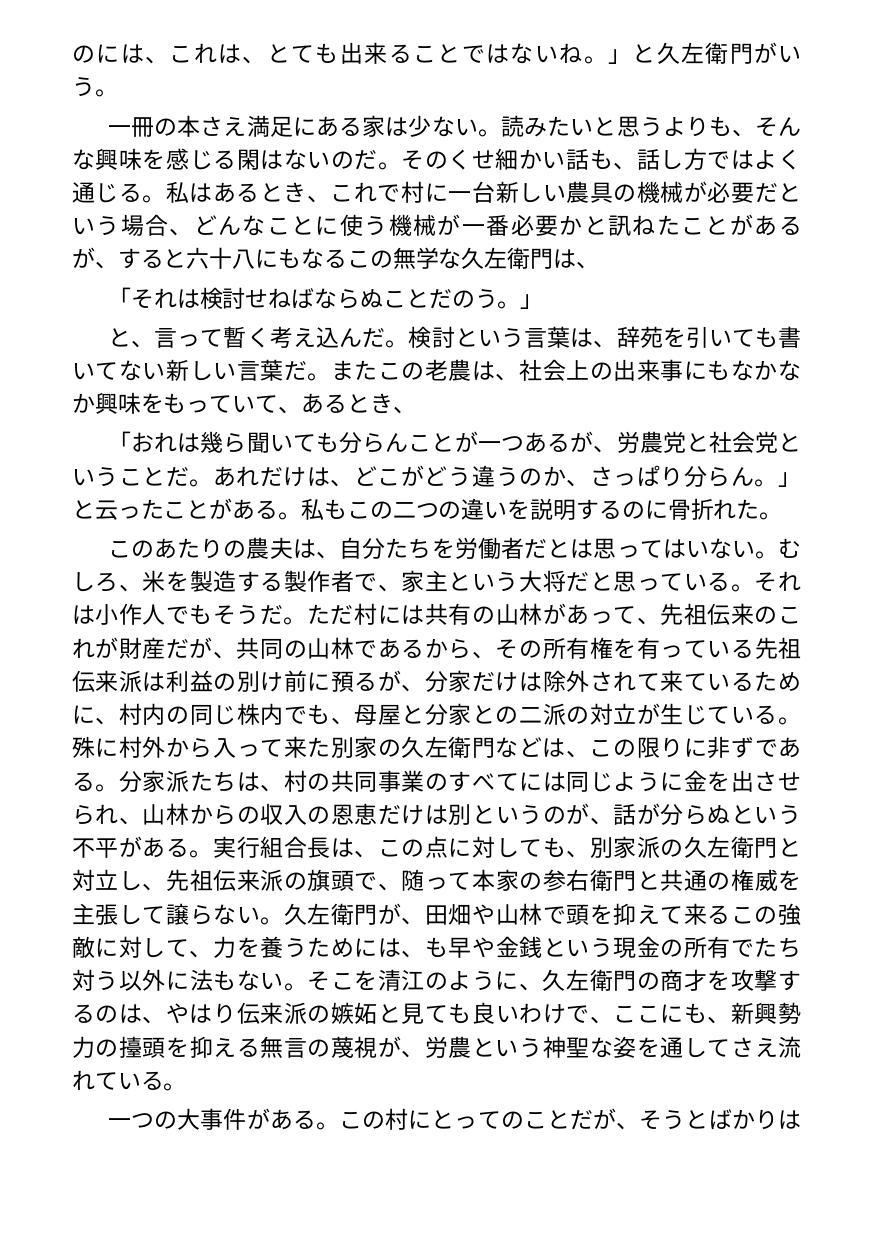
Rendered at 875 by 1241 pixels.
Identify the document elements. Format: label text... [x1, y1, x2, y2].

text 一冊の本さえ満足にある家は少ない。読みたいと思うよりも、そんな興味を感じる閑はないのだ。そのくせ細かい話も、話し方ではよく通じる。私はあるとき、これで村に一台新しい農具の機械が必要だという場合、どんなことに使う機械が一番必要かと訊ねたことがあるが、すると六十八にもなるこの無学な久左衛門は、 [72, 108, 802, 274]
text のには、これは、とても出来ることではないね。」と久左衛門がいう。 [72, 36, 802, 102]
text 一つの大事件がある。この村にとってのことだが、そうとばかりは [72, 1102, 802, 1135]
text と、言って暫く考え込んだ。検討という言葉は、辞苑を引いても書いてない新しい言葉だ。またこの老農は、社会上の出来事にもなかなか興味をもっていて、あるとき、 [72, 320, 802, 419]
text 「おれは幾ら聞いても分らんことが一つあるが、労農党と社会党ということだ。あれだけは、どこがどう違うのか、さっぱり分らん。」と云ったことがある。私もこの二つの違いを説明するのに骨折れた。 [72, 425, 802, 525]
text このあたりの農夫は、自分たちを労働者だとは思ってはいない。むしろ、米を製造する製作者で、家主という大将だと思っている。それは小作人でもそうだ。ただ村には共有の山林があって、先祖伝来のこれが財産だが、共同の山林であるから、その所有権を有っている先祖伝来派は利益の別け前に預るが、分家だけは除外されて来ているために、村内の同じ株内でも、母屋と分家との二派の対立が生じている。殊に村外から入って来た別家の久左衛門などは、この限りに非ずである。分家派たちは、村の共同事業のすべてには同じように金を出させられ、山林からの収入の恩恵だけは別というのが、話が分らぬという不平がある。実行組合長は、この点に対しても、別家派の久左衛門と対立し、先祖伝来派の旗頭で、随って本家の参右衛門と共通の権威を主張して譲らない。久左衛門が、田畑や山林で頭を抑えて来るこの強敵に対して、力を養うためには、も早や金銭という現金の所有でたち対う以外に法もない。そこを清江のように、久左衛門の商才を攻撃するのは、やはり伝来派の嫉妬と見ても良いわけで、ここにも、新興勢力の擡頭を抑える無言の蔑視が、労農という神聖な姿を通してさえ流れている。 [72, 531, 802, 1096]
text 「それは検討せねばならぬことだのう。」 [72, 281, 802, 314]
